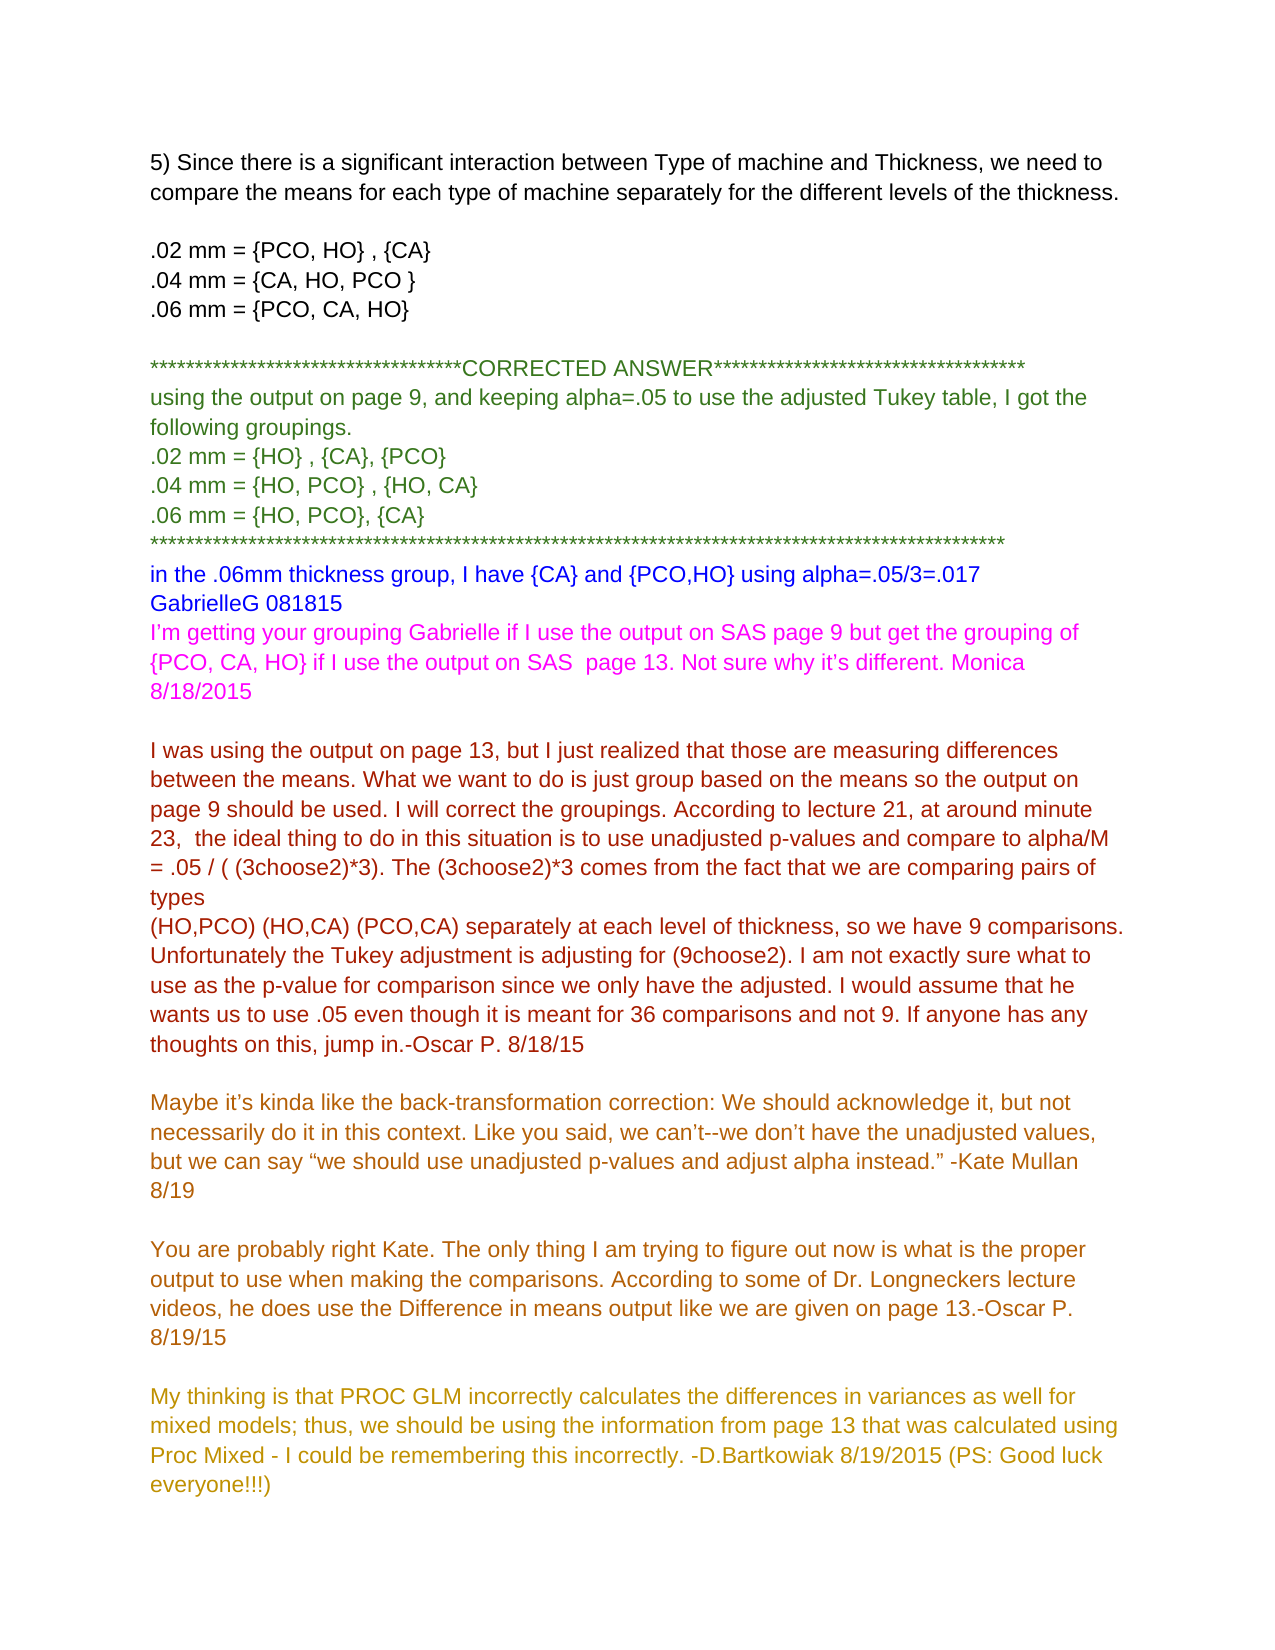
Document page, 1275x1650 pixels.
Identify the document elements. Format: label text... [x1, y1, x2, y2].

text GabrielleG 081815 [150, 591, 1125, 616]
text ***********************************CORRECTED ANSWER*********************************** [150, 356, 1125, 381]
text You are probably right Kate. The only thing I am trying to figure out now is what is the proper output to use when making the comparisons. According to some of Dr. Longneckers lecture videos, he does use the Difference in means output like we are given on page 13.-Oscar P. 8/19/15 [150, 1237, 1125, 1351]
text .02 mm = {PCO, HO} , {CA} [150, 238, 1125, 264]
text .04 mm = {CA, HO, PCO } [150, 267, 1125, 293]
text My thinking is that PROC GLM incorrectly calculates the differences in variances as well for mixed models; thus, we should be using the information from page 13 that was calculated using Proc Mixed - I could be remembering this incorrectly. -D.Bartkowiak 8/19/2015 (PS: Good luck everyone!!!) [150, 1384, 1125, 1497]
text ************************************************************************************************ [150, 532, 1125, 557]
text Maybe it’s kinda like the back-transformation correction: We should acknowledge it, but not necessarily do it in this context. Like you said, we can’t--we don’t have the unadjusted values, but we can say “we should use unadjusted p-values and adjust alpha instead.” -Kate Mullan 8/19 [150, 1090, 1125, 1204]
text .06 mm = {HO, PCO}, {CA} [150, 502, 1125, 528]
text .04 mm = {HO, PCO} , {HO, CA} [150, 473, 1125, 499]
text (HO,PCO) (HO,CA) (PCO,CA) separately at each level of thickness, so we have 9 comparisons. Unfortunately the Tukey adjustment is adjusting for (9choose2). I am not exactly sure what to use as the p-value for comparison since we only have the adjusted. I would assume that he wants us to use .05 even though it is meant for 36 comparisons and not 9. If anyone has any thoughts on this, jump in.-Oscar P. 8/18/15 [150, 914, 1125, 1057]
text .02 mm = {HO} , {CA}, {PCO} [150, 444, 1125, 469]
text 5) Since there is a significant interaction between Type of machine and Thickness, we need to compare the means for each type of machine separately for the different levels of the thickness. [150, 150, 1125, 205]
text using the output on page 9, and keeping alpha=.05 to use the adjusted Tukey table, I got the following groupings. [150, 385, 1125, 440]
text I’m getting your grouping Gabrielle if I use the output on SAS page 9 but get the grouping of {PCO, CA, HO} if I use the output on SAS page 13. Not sure why it’s different. Monica 8/18/2015 [150, 620, 1125, 704]
text I was using the output on page 13, but I just realized that those are measuring differences between the means. What we want to do is just group based on the means so the output on page 9 should be used. I will correct the groupings. According to lecture 21, at around minute 23, the ideal thing to do in this situation is to use unadjusted p-values and compare to alpha/M = .05 / ( (3choose2)*3). The (3choose2)*3 comes from the fact that we are comparing pairs of types [150, 737, 1125, 910]
text in the .06mm thickness group, I have {CA} and {PCO,HO} using alpha=.05/3=.017 [150, 561, 1125, 587]
text .06 mm = {PCO, CA, HO} [150, 297, 1125, 322]
